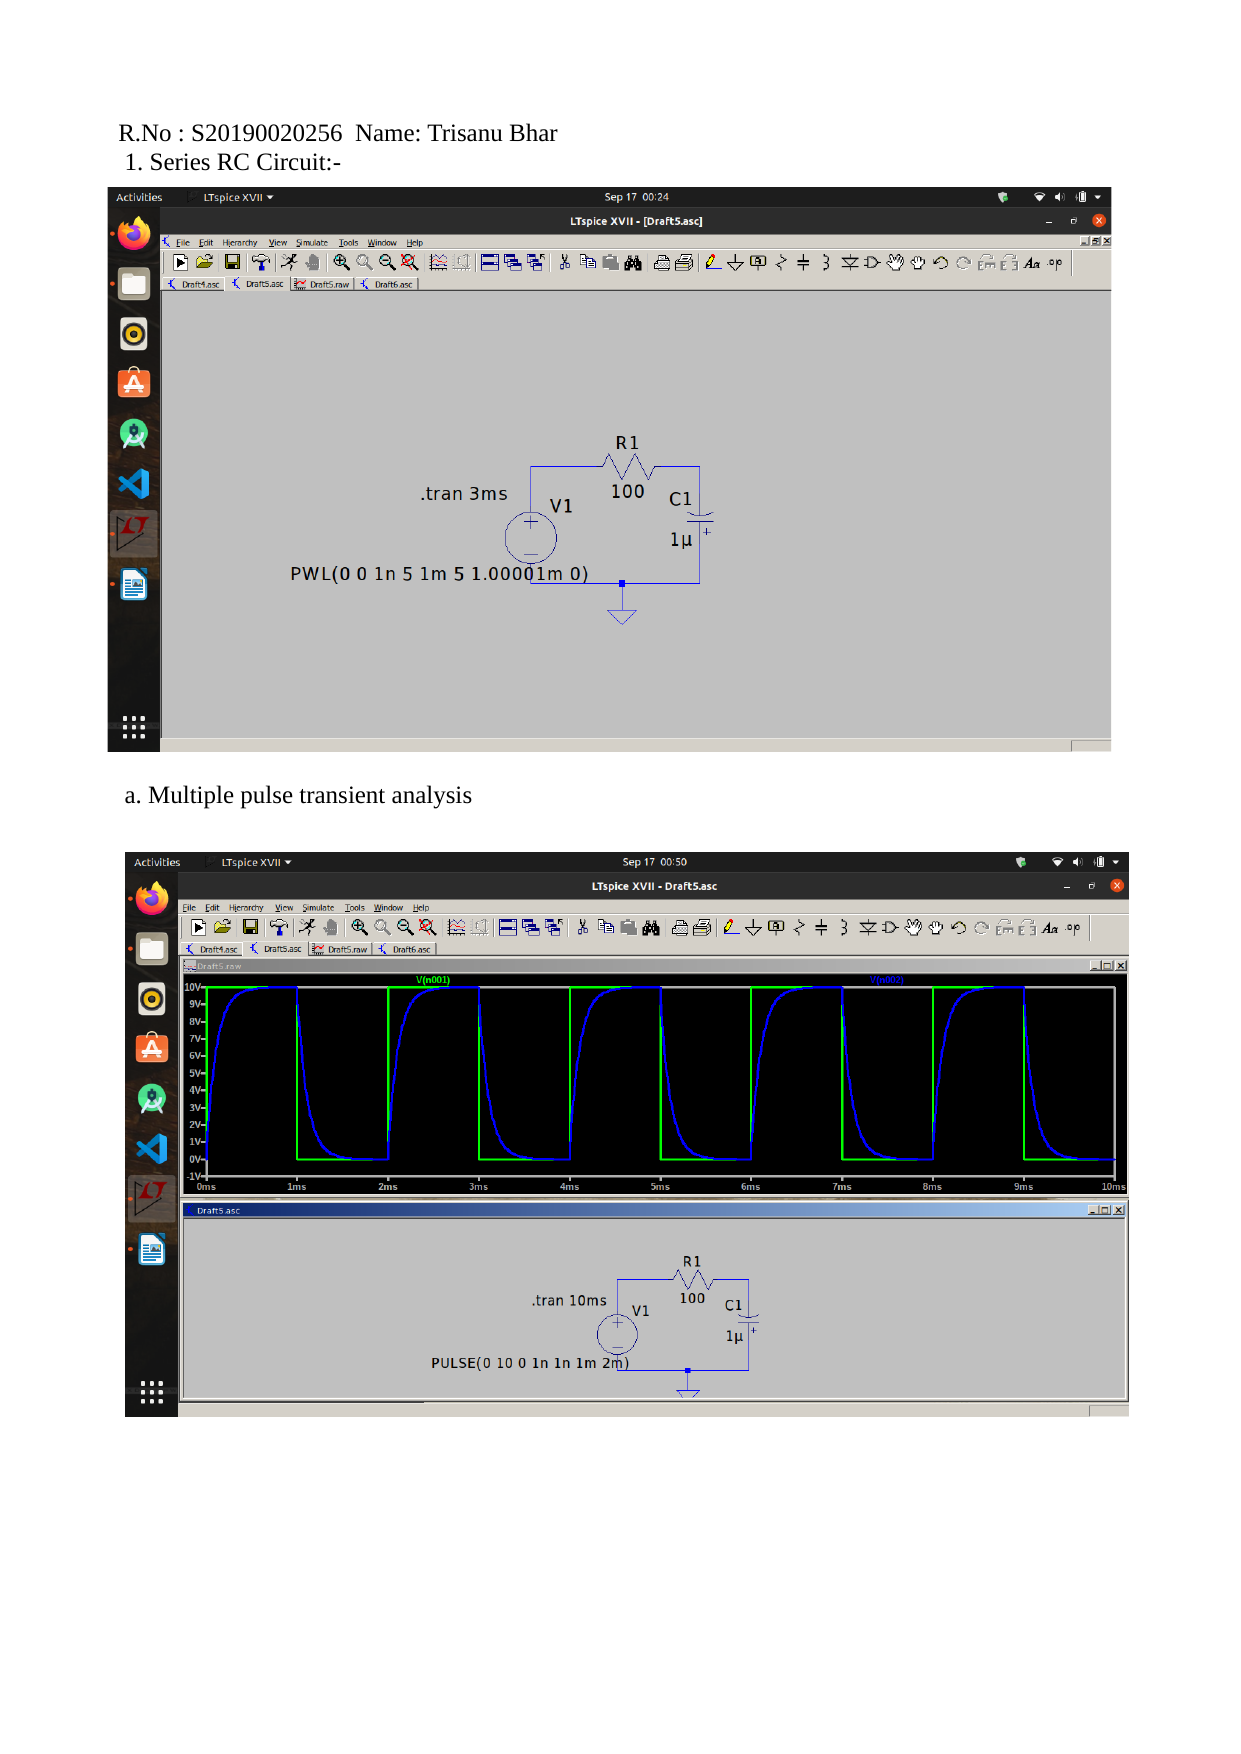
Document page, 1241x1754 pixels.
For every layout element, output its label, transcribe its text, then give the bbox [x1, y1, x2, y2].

text R.No : S20190020256 Name: Trisanu Bhar [118, 118, 1122, 147]
picture [107, 187, 1112, 752]
picture [125, 852, 1129, 1417]
text 1. Series RC Circuit:- [118, 147, 1122, 176]
text a. Multiple pulse transient analysis [118, 780, 1122, 809]
